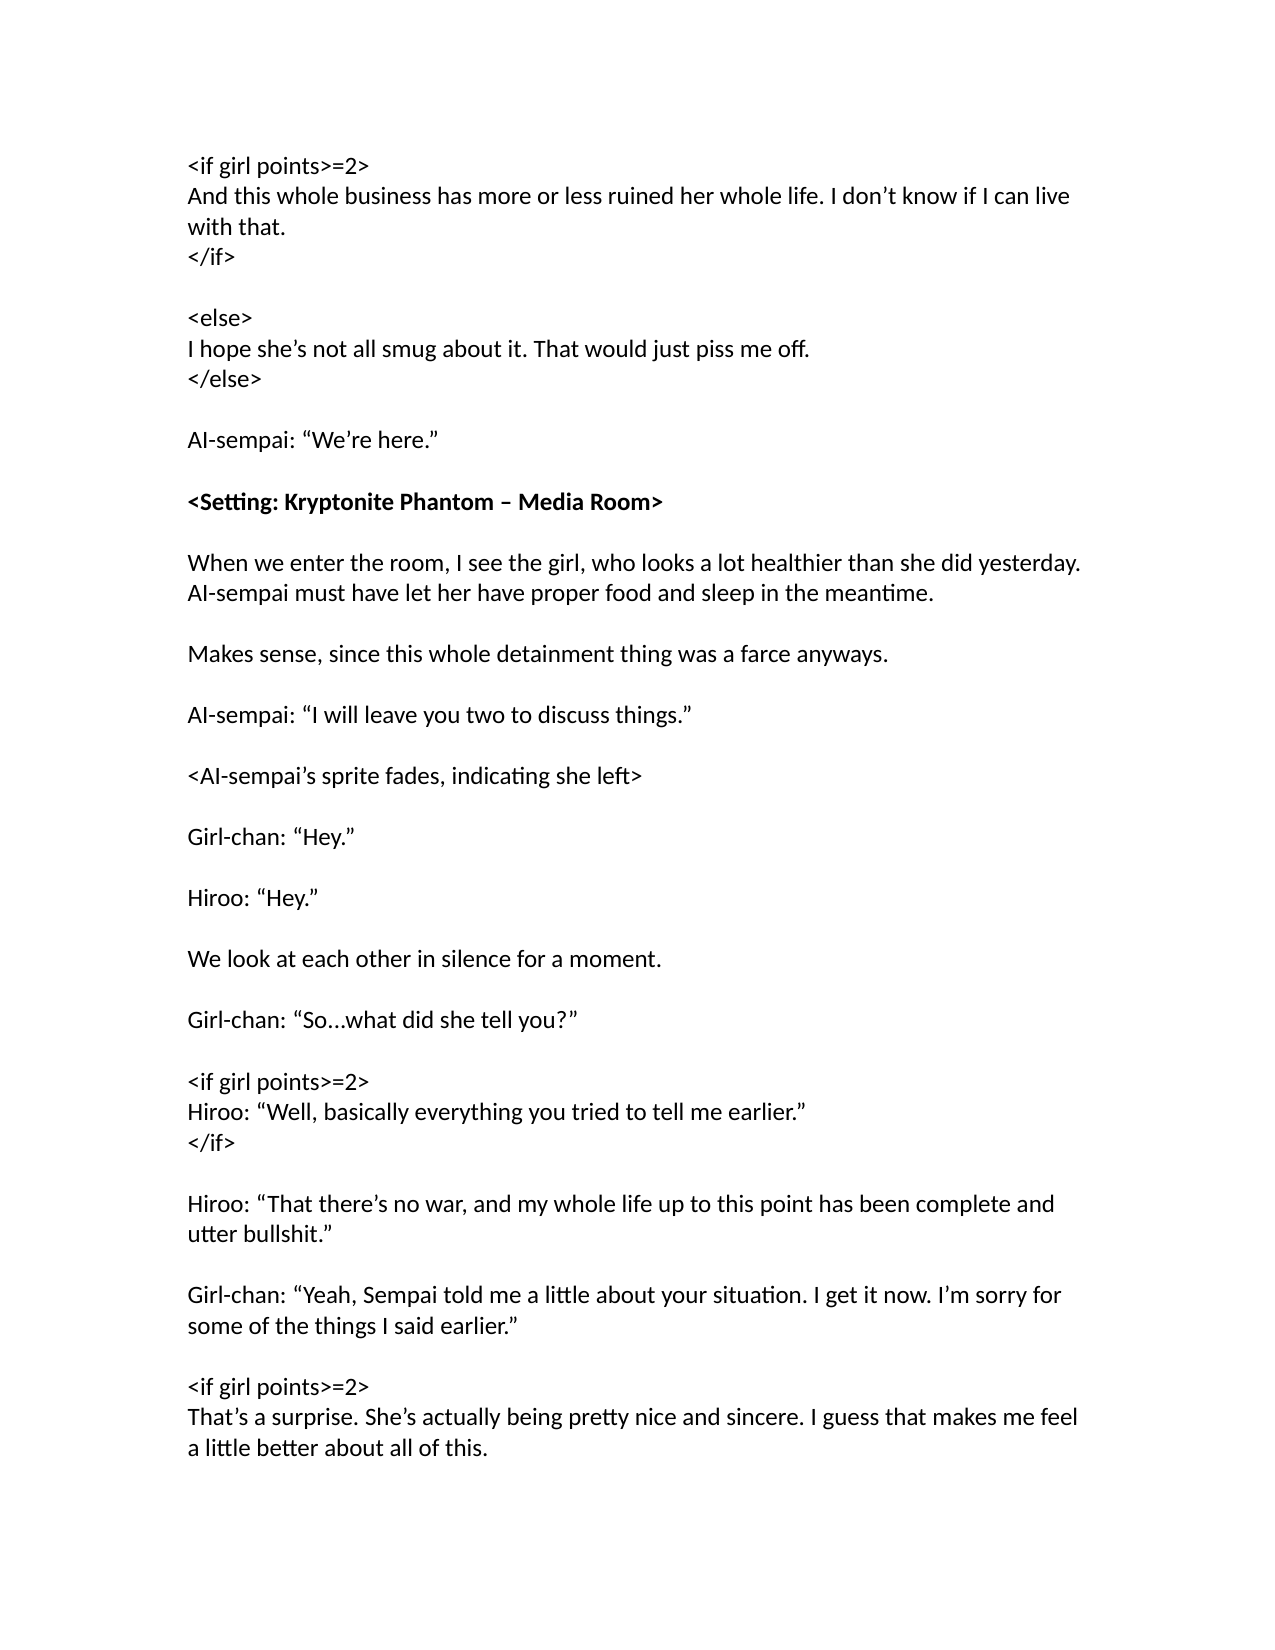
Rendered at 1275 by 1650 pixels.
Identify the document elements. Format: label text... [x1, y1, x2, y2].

text And this whole business has more or less ruined her whole life. I don’t know if I can live with that. [187, 181, 1087, 242]
text AI-sempai: “We’re here.” [187, 425, 1087, 455]
text <AI-sempai’s sprite fades, indicating she left> [187, 760, 1087, 791]
text Hiroo: “That there’s no war, and my whole life up to this point has been complete and utter bullshit.” [187, 1188, 1087, 1249]
text I hope she’s not all smug about it. That would just piss me off. [187, 333, 1087, 364]
text Girl-chan: “Hey.” [187, 821, 1087, 852]
text </else> [187, 364, 1087, 394]
text <if girl points>=2> [187, 1371, 1087, 1401]
text <if girl points>=2> [187, 1066, 1087, 1096]
text When we enter the room, I see the girl, who looks a lot healthier than she did yesterday. AI-sempai must have let her have proper food and sleep in the meantime. [187, 547, 1087, 608]
text </if> [187, 242, 1087, 272]
text AI-sempai: “I will leave you two to discuss things.” [187, 699, 1087, 730]
text </if> [187, 1127, 1087, 1157]
text Hiroo: “Well, basically everything you tried to tell me earlier.” [187, 1096, 1087, 1127]
text <if girl points>=2> [187, 150, 1087, 181]
text Girl-chan: “Yeah, Sempai told me a little about your situation. I get it now. I’m sorry for some of the things I said earlier.” [187, 1279, 1087, 1340]
text That’s a surprise. She’s actually being pretty nice and sincere. I guess that makes me feel a little better about all of this. [187, 1401, 1087, 1462]
text We look at each other in silence for a moment. [187, 943, 1087, 974]
text <Setting: Kryptonite Phantom – Media Room> [187, 486, 1087, 516]
text Girl-chan: “So...what did she tell you?” [187, 1004, 1087, 1035]
text Makes sense, since this whole detainment thing was a farce anyways. [187, 638, 1087, 669]
text Hiroo: “Hey.” [187, 882, 1087, 913]
text <else> [187, 303, 1087, 333]
